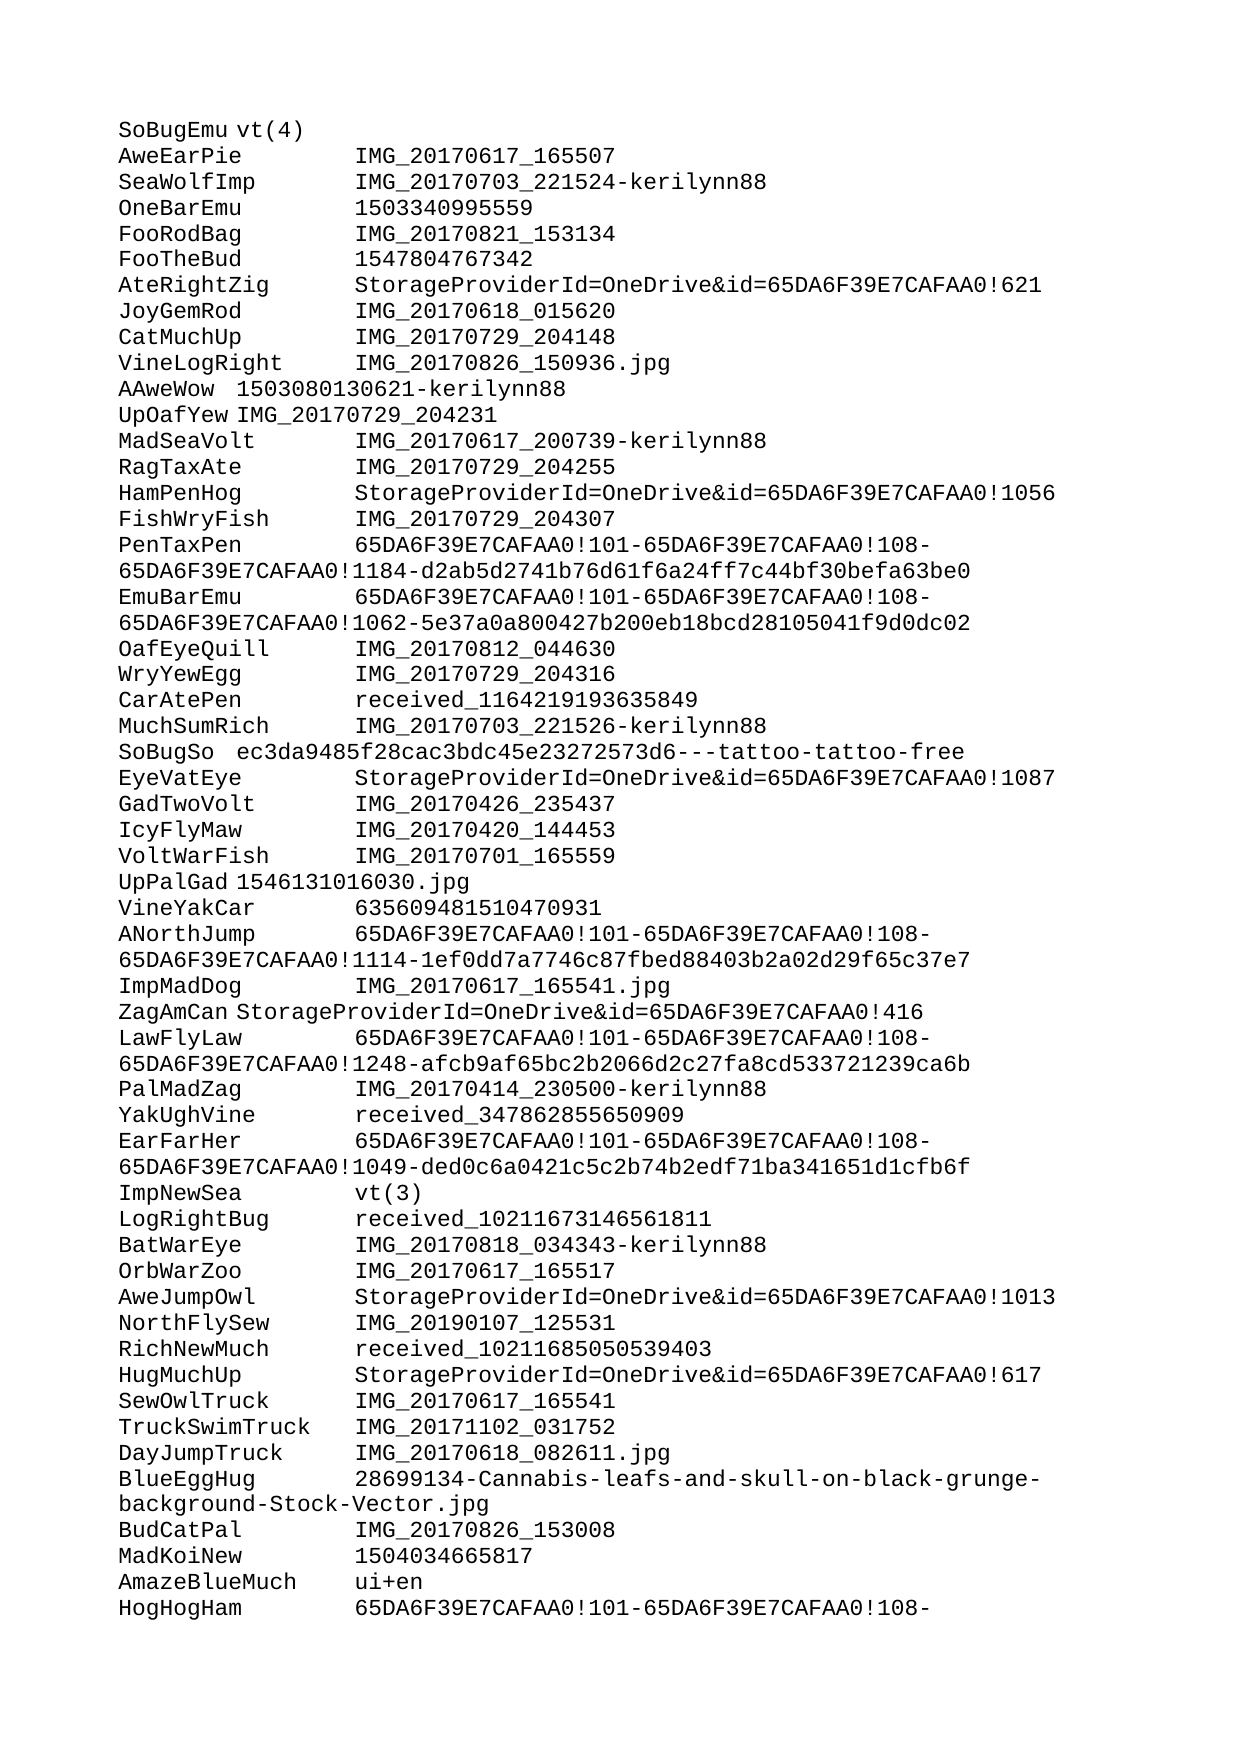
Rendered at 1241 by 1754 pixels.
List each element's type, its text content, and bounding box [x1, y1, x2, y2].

text PalMadZag IMG_20170414_230500-kerilynn88 [118, 1078, 1122, 1104]
text AAweWow 1503080130621-kerilynn88 [118, 377, 1122, 403]
text GadTwoVolt IMG_20170426_235437 [118, 792, 1122, 818]
text RagTaxAte IMG_20170729_204255 [118, 455, 1122, 481]
text LawFlyLaw 65DA6F39E7CAFAA0!101-65DA6F39E7CAFAA0!108-65DA6F39E7CAFAA0!1248-afcb9af65bc2b2066d2c27fa8cd533721239ca6b [118, 1026, 1122, 1078]
text BlueEggHug 28699134-Cannabis-leafs-and-skull-on-black-grunge-background-Stock-Vector.jpg [118, 1467, 1122, 1519]
text MadKoiNew 1504034665817 [118, 1545, 1122, 1571]
text OafEyeQuill IMG_20170812_044630 [118, 637, 1122, 663]
text IcyFlyMaw IMG_20170420_144453 [118, 818, 1122, 844]
text VineYakCar 635609481510470931 [118, 896, 1122, 922]
text RichNewMuch received_10211685050539403 [118, 1337, 1122, 1363]
text EmuBarEmu 65DA6F39E7CAFAA0!101-65DA6F39E7CAFAA0!108-65DA6F39E7CAFAA0!1062-5e37a0a800427b200eb18bcd28105041f9d0dc02 [118, 585, 1122, 637]
text AweEarPie IMG_20170617_165507 [118, 144, 1122, 170]
text BudCatPal IMG_20170826_153008 [118, 1519, 1122, 1545]
text NorthFlySew IMG_20190107_125531 [118, 1311, 1122, 1337]
text JoyGemRod IMG_20170618_015620 [118, 300, 1122, 326]
text DayJumpTruck IMG_20170618_082611.jpg [118, 1441, 1122, 1467]
text SeaWolfImp IMG_20170703_221524-kerilynn88 [118, 170, 1122, 196]
text FishWryFish IMG_20170729_204307 [118, 507, 1122, 533]
text AteRightZig StorageProviderId=OneDrive&id=65DA6F39E7CAFAA0!621 [118, 274, 1122, 300]
text MadSeaVolt IMG_20170617_200739-kerilynn88 [118, 429, 1122, 455]
text SoBugSo ec3da9485f28cac3bdc45e23272573d6---tattoo-tattoo-free [118, 741, 1122, 767]
text FooRodBag IMG_20170821_153134 [118, 222, 1122, 248]
text ZagAmCan StorageProviderId=OneDrive&id=65DA6F39E7CAFAA0!416 [118, 1000, 1122, 1026]
text AmazeBlueMuch ui+en [118, 1571, 1122, 1597]
text CatMuchUp IMG_20170729_204148 [118, 326, 1122, 352]
text OneBarEmu 1503340995559 [118, 196, 1122, 222]
text CarAtePen received_1164219193635849 [118, 689, 1122, 715]
text WryYewEgg IMG_20170729_204316 [118, 663, 1122, 689]
text TruckSwimTruck IMG_20171102_031752 [118, 1415, 1122, 1441]
text SoBugEmu vt(4) [118, 118, 1122, 144]
text EyeVatEye StorageProviderId=OneDrive&id=65DA6F39E7CAFAA0!1087 [118, 767, 1122, 792]
text UpOafYew IMG_20170729_204231 [118, 403, 1122, 429]
text HamPenHog StorageProviderId=OneDrive&id=65DA6F39E7CAFAA0!1056 [118, 481, 1122, 507]
text LogRightBug received_10211673146561811 [118, 1207, 1122, 1233]
text BatWarEye IMG_20170818_034343-kerilynn88 [118, 1233, 1122, 1259]
text AweJumpOwl StorageProviderId=OneDrive&id=65DA6F39E7CAFAA0!1013 [118, 1285, 1122, 1311]
text YakUghVine received_347862855650909 [118, 1104, 1122, 1130]
text VineLogRight IMG_20170826_150936.jpg [118, 352, 1122, 377]
text VoltWarFish IMG_20170701_165559 [118, 844, 1122, 870]
text ImpNewSea vt(3) [118, 1182, 1122, 1207]
text OrbWarZoo IMG_20170617_165517 [118, 1259, 1122, 1285]
text PenTaxPen 65DA6F39E7CAFAA0!101-65DA6F39E7CAFAA0!108-65DA6F39E7CAFAA0!1184-d2ab5d2741b76d61f6a24ff7c44bf30befa63be0 [118, 533, 1122, 585]
text SewOwlTruck IMG_20170617_165541 [118, 1389, 1122, 1415]
text ImpMadDog IMG_20170617_165541.jpg [118, 974, 1122, 1000]
text EarFarHer 65DA6F39E7CAFAA0!101-65DA6F39E7CAFAA0!108-65DA6F39E7CAFAA0!1049-ded0c6a0421c5c2b74b2edf71ba341651d1cfb6f [118, 1130, 1122, 1182]
text FooTheBud 1547804767342 [118, 248, 1122, 274]
text MuchSumRich IMG_20170703_221526-kerilynn88 [118, 715, 1122, 741]
text HugMuchUp StorageProviderId=OneDrive&id=65DA6F39E7CAFAA0!617 [118, 1363, 1122, 1389]
text HogHogHam 65DA6F39E7CAFAA0!101-65DA6F39E7CAFAA0!108- [118, 1597, 1122, 1622]
text ANorthJump 65DA6F39E7CAFAA0!101-65DA6F39E7CAFAA0!108-65DA6F39E7CAFAA0!1114-1ef0dd7a7746c87fbed88403b2a02d29f65c37e7 [118, 922, 1122, 974]
text UpPalGad 1546131016030.jpg [118, 870, 1122, 896]
